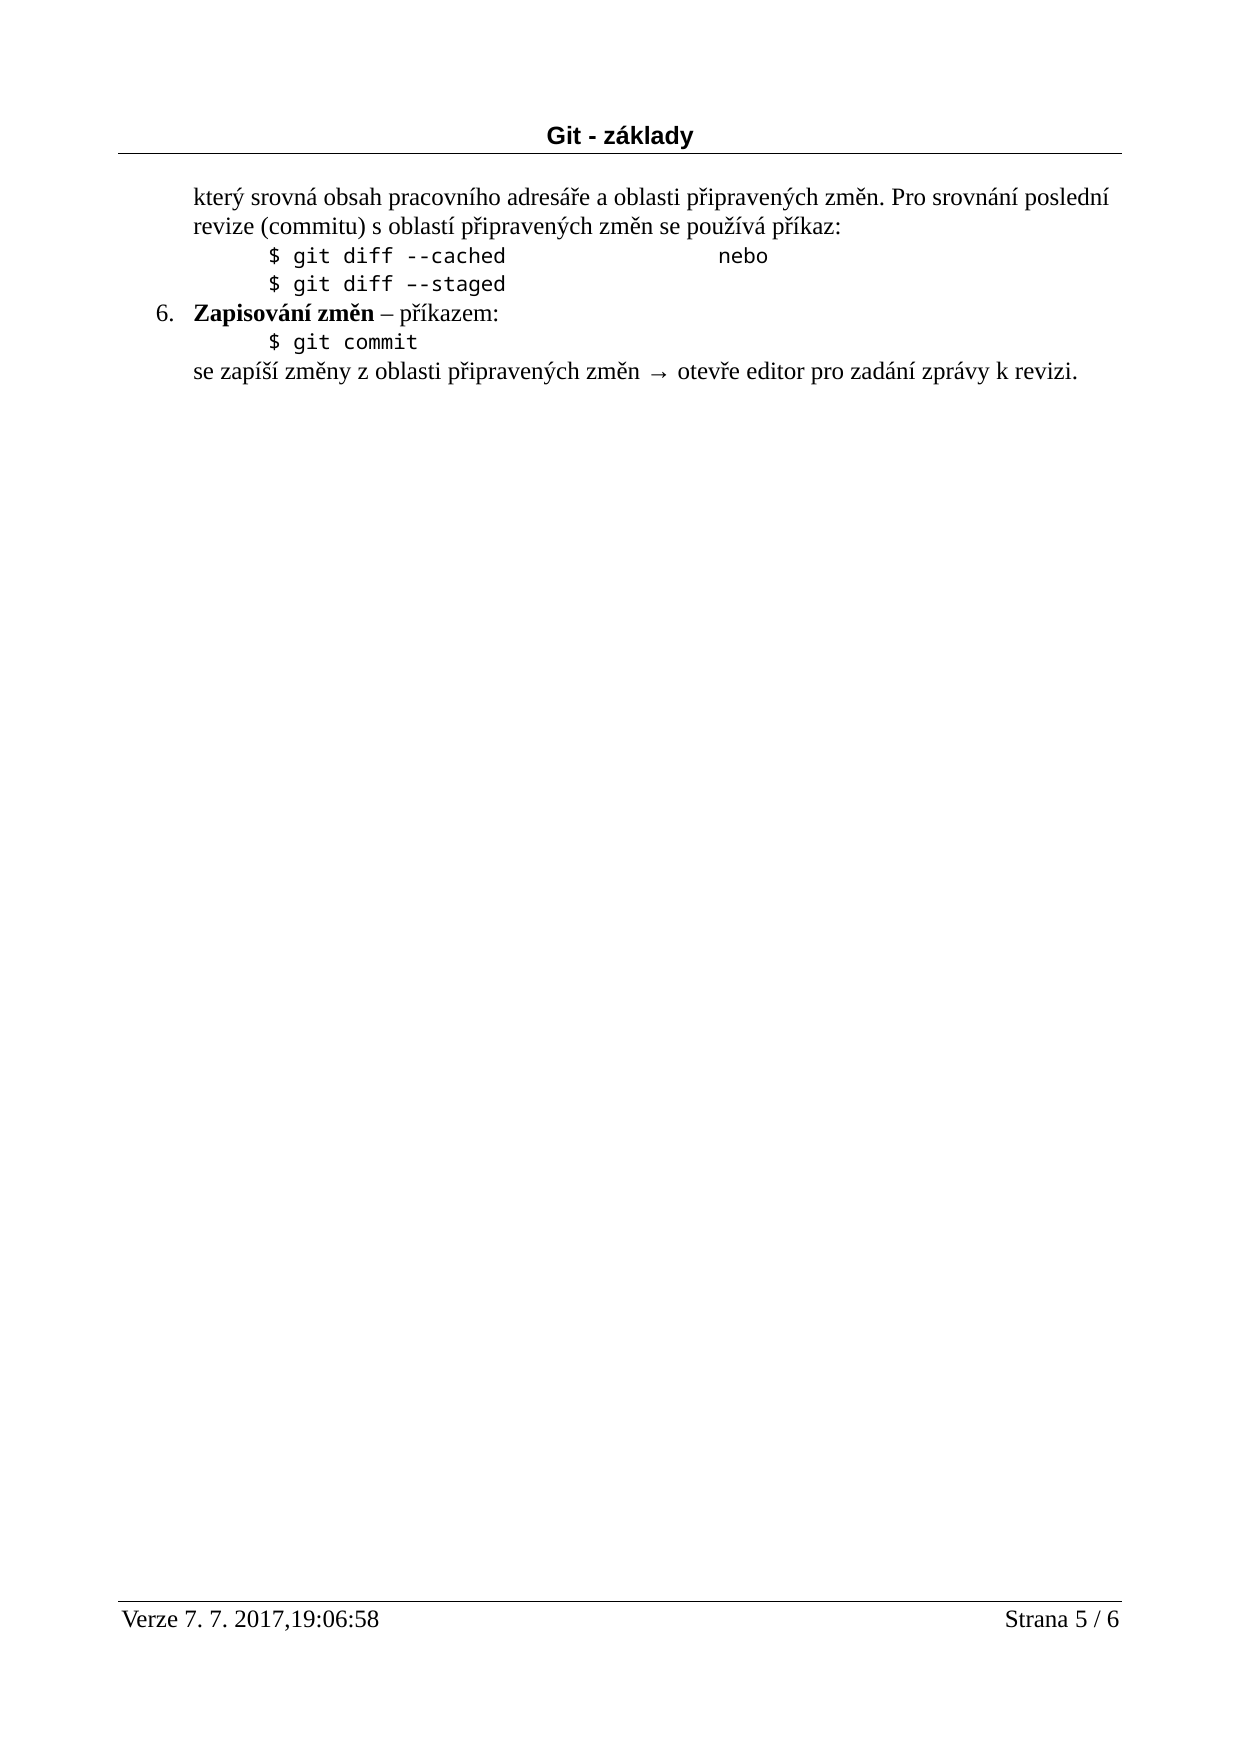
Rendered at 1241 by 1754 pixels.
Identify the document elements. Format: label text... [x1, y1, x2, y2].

list který srovná obsah pracovního adresáře a oblasti připravených změn. Pro srovnání poslední revize (commitu) s oblastí připravených změn se používá příkaz: $ git diff --cached nebo $ git diff –-staged [156, 182, 1122, 298]
list Zapisování změn – příkazem: $ git commit se zapíší změny z oblasti připravených změn → otevře editor pro zadání zprávy k revizi. [156, 298, 1122, 442]
